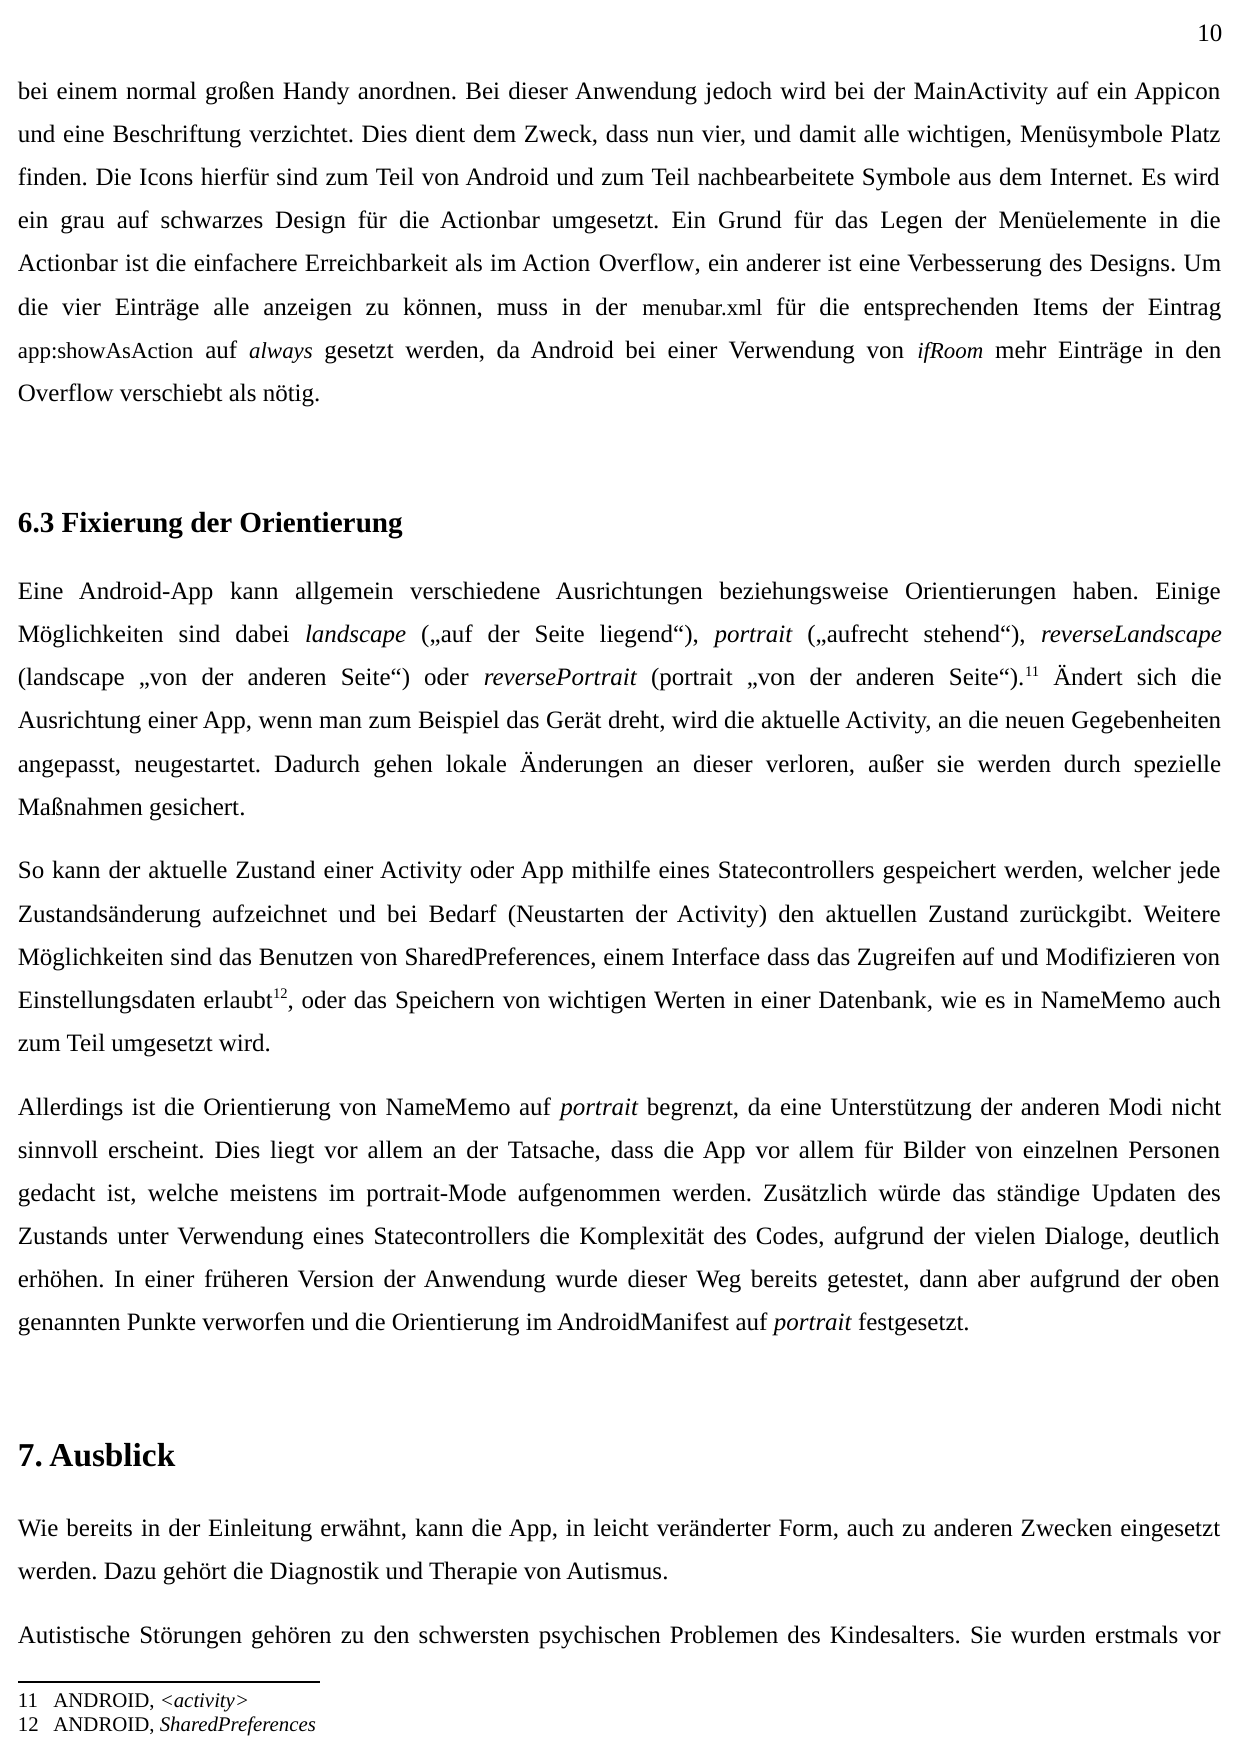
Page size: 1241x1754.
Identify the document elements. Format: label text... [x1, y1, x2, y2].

text ANDROID, <activity> [18, 1688, 1222, 1712]
text Wie bereits in der Einleitung erwähnt, kann die App, in leicht veränderter Form, auch zu anderen Zwecken eingesetzt werden. Dazu gehört die Diagnostik und Therapie von Autismus. [18, 1513, 1222, 1585]
subtitle 7. Ausblick [18, 1435, 1222, 1473]
text Eine Android-App kann allgemein verschiedene Ausrichtungen beziehungsweise Orientierungen haben. Einige Möglichkeiten sind dabei landscape („auf der Seite liegend“), portrait („aufrecht stehend“), reverseLandscape (landscape „von der anderen Seite“) oder reversePortrait (portrait „von der anderen Seite“). Ändert sich die Ausrichtung einer App, wenn man zum Beispiel das Gerät dreht, wird die aktuelle Activity, an die neuen Gegebenheiten angepasst, neugestartet. Dadurch gehen lokale Änderungen an dieser verloren, außer sie werden durch spezielle Maßnahmen gesichert. [18, 576, 1222, 821]
text bei einem normal großen Handy anordnen. Bei dieser Anwendung jedoch wird bei der MainActivity auf ein Appicon und eine Beschriftung verzichtet. Dies dient dem Zweck, dass nun vier, und damit alle wichtigen, Menüsymbole Platz finden. Die Icons hierfür sind zum Teil von Android und zum Teil nachbearbeitete Symbole aus dem Internet. Es wird ein grau auf schwarzes Design für die Actionbar umgesetzt. Ein Grund für das Legen der Menüelemente in die Actionbar ist die einfachere Erreichbarkeit als im Action Overflow, ein anderer ist eine Verbesserung des Designs. Um die vier Einträge alle anzeigen zu können, muss in der menubar.xml für die entsprechenden Items der Eintrag app:showAsAction auf always gesetzt werden, da Android bei einer Verwendung von ifRoom mehr Einträge in den Overflow verschiebt als nötig. [18, 76, 1222, 407]
text Allerdings ist die Orientierung von NameMemo auf portrait begrenzt, da eine Unterstützung der anderen Modi nicht sinnvoll erscheint. Dies liegt vor allem an der Tatsache, dass die App vor allem für Bilder von einzelnen Personen gedacht ist, welche meistens im portrait-Mode aufgenommen werden. Zusätzlich würde das ständige Updaten des Zustands unter Verwendung eines Statecontrollers die Komplexität des Codes, aufgrund der vielen Dialoge, deutlich erhöhen. In einer früheren Version der Anwendung wurde dieser Weg bereits getestet, dann aber aufgrund der oben genannten Punkte verworfen und die Orientierung im AndroidManifest auf portrait festgesetzt. [18, 1092, 1222, 1336]
subtitle 6.3 Fixierung der Orientierung [18, 505, 1222, 539]
text So kann der aktuelle Zustand einer Activity oder App mithilfe eines Statecontrollers gespeichert werden, welcher jede Zustandsänderung aufzeichnet und bei Bedarf (Neustarten der Activity) den aktuellen Zustand zurückgibt. Weitere Möglichkeiten sind das Benutzen von SharedPreferences, einem Interface dass das Zugreifen auf und Modifizieren von Einstellungsdaten erlaubt, oder das Speichern von wichtigen Werten in einer Datenbank, wie es in NameMemo auch zum Teil umgesetzt wird. [18, 856, 1222, 1057]
text ANDROID, SharedPreferences [18, 1712, 1222, 1736]
text Autistische Störungen gehören zu den schwersten psychischen Problemen des Kindesalters. Sie wurden erstmals vor [18, 1620, 1222, 1649]
